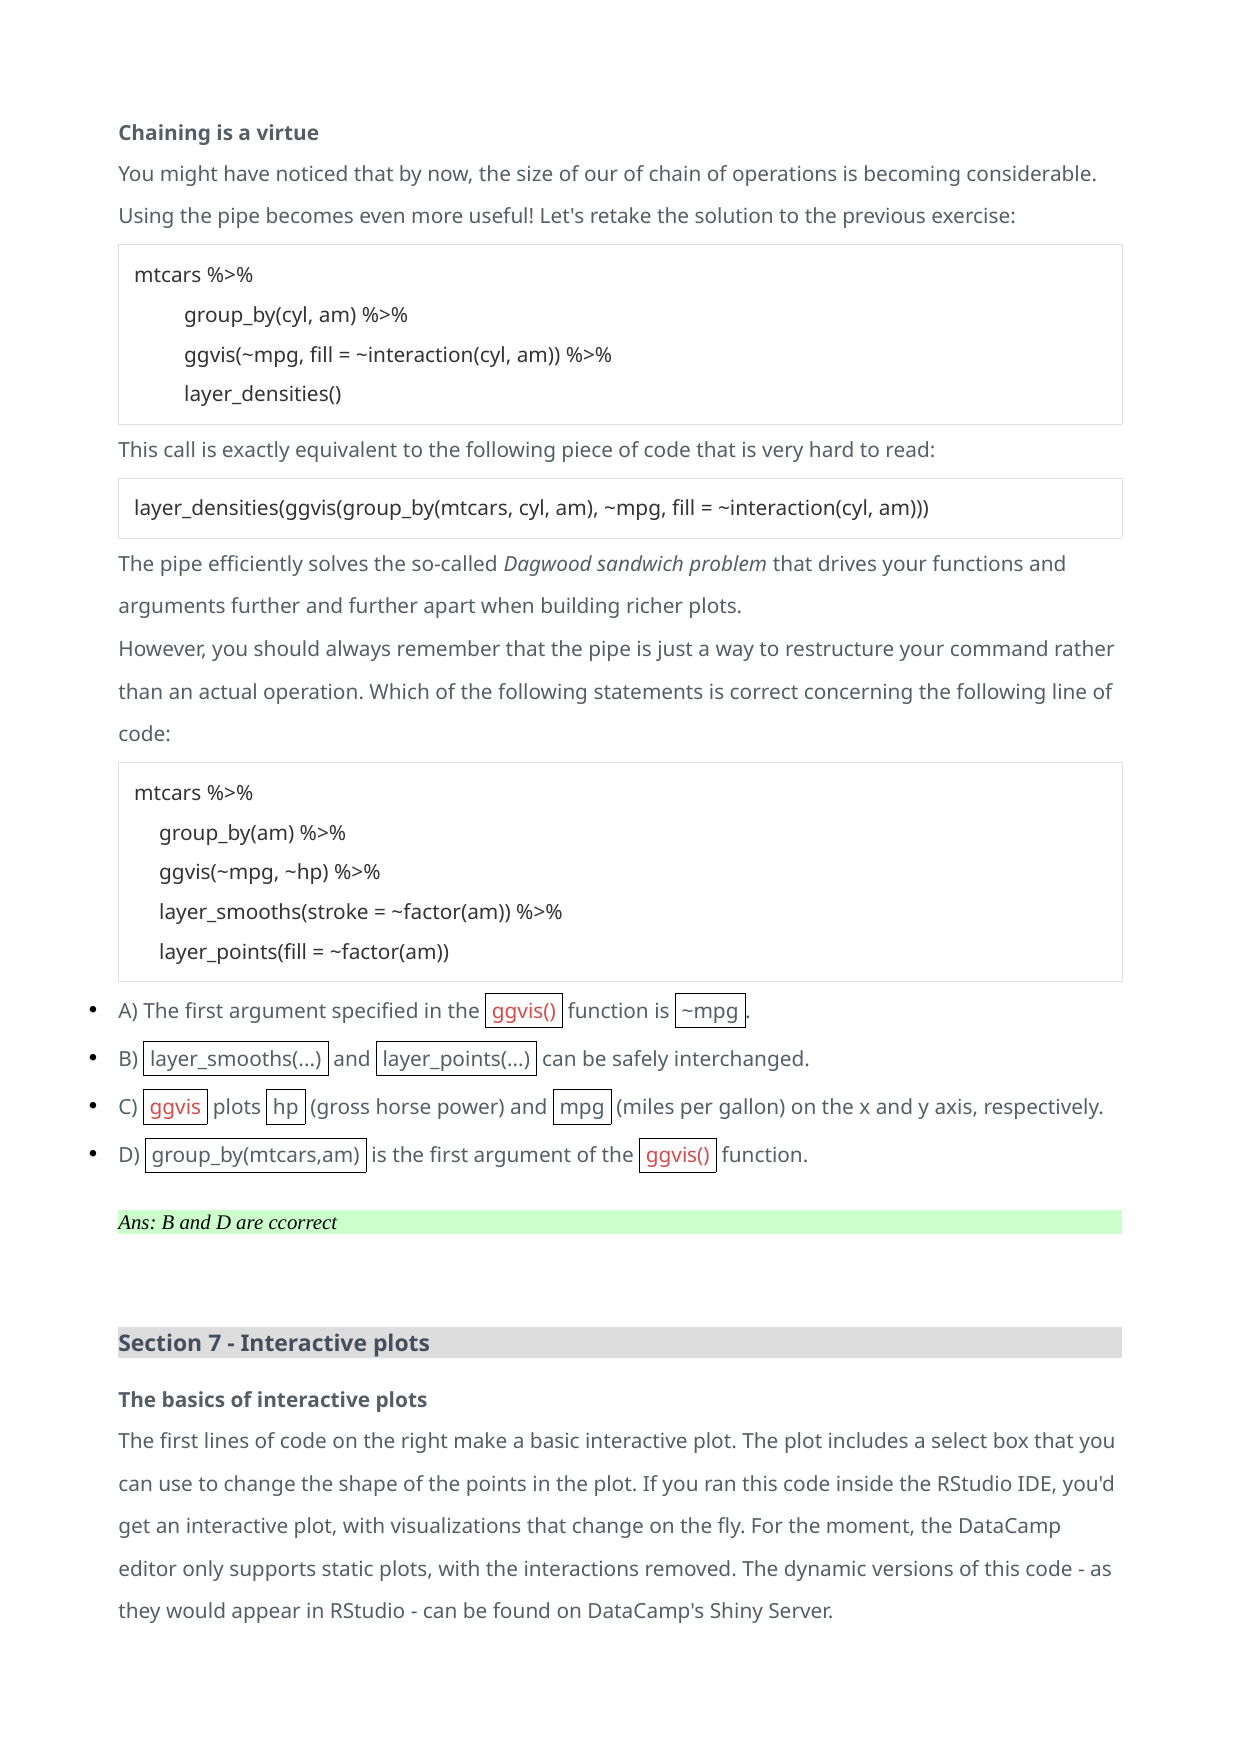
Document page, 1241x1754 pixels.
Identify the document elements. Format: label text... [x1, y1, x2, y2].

text mtcars %>% [119, 763, 1122, 802]
list A) The first argument specified in the [118, 993, 485, 1027]
list group_by(mtcars,am) [146, 1139, 366, 1172]
list and [329, 1041, 376, 1076]
subtitle Section 7 - Interactive plots [118, 1327, 1122, 1358]
text layer_densities(ggvis(group_by(mtcars, cyl, am), ~mpg, fill = ~interaction(cyl, am))) [119, 479, 1122, 538]
text group_by(am) %>% [119, 802, 1122, 842]
list function. [717, 1138, 1122, 1172]
text mtcars %>% [119, 245, 1122, 284]
list layer_points(...) [377, 1042, 536, 1075]
list . [746, 993, 1122, 1027]
text layer_densities() [119, 364, 1122, 424]
subtitle The basics of interactive plots [118, 1385, 1122, 1414]
text You might have noticed that by now, the size of our of chain of operations is becoming considerable. Using the pipe becomes even more useful! Let's retake the solution to the previous exercise: [118, 159, 1122, 230]
list (gross horse power) and [306, 1089, 553, 1124]
text The first lines of code on the right make a basic interactive plot. The plot includes a select box that you can use to change the shape of the points in the plot. If you ran this code inside the RStudio IDE, you'd get an interactive plot, with visualizations that change on the fly. For the moment, the DataCamp editor only supports static plots, with the interactions removed. The dynamic versions of this code - as they would appear in RStudio - can be found on DataCamp's Shiny Server. [118, 1426, 1122, 1625]
list is the first argument of the [367, 1138, 639, 1172]
text layer_points(fill = ~factor(am)) [119, 922, 1122, 981]
text group_by(cyl, am) %>% [119, 284, 1122, 324]
list ggvis() [486, 994, 562, 1027]
text This call is exactly equivalent to the following piece of code that is very hard to read: [118, 435, 1122, 464]
list (miles per gallon) on the x and y axis, respectively. [612, 1089, 1122, 1124]
list ggvis [144, 1090, 207, 1124]
list hp [267, 1090, 305, 1124]
list layer_smooths(...) [144, 1042, 328, 1075]
text The pipe efficiently solves the so-called Dagwood sandwich problem that drives your functions and arguments further and further apart when building richer plots. [118, 549, 1122, 620]
list function is [563, 993, 675, 1027]
list ggvis() [640, 1139, 716, 1172]
list mpg [554, 1090, 611, 1124]
list C) [118, 1089, 143, 1124]
subtitle Chaining is a virtue [118, 118, 1122, 147]
list can be safely interchanged. [537, 1041, 1122, 1076]
text layer_smooths(stroke = ~factor(am)) %>% [119, 882, 1122, 922]
list ~mpg [676, 994, 745, 1027]
list B) [118, 1041, 143, 1076]
text ggvis(~mpg, ~hp) %>% [119, 842, 1122, 882]
text However, you should always remember that the pipe is just a way to restructure your command rather than an actual operation. Which of the following statements is correct concerning the following line of code: [118, 634, 1122, 748]
list D) [118, 1138, 145, 1172]
text Ans: B and D are ccorrect [118, 1210, 1122, 1234]
text ggvis(~mpg, fill = ~interaction(cyl, am)) %>% [119, 324, 1122, 364]
list plots [208, 1089, 266, 1124]
